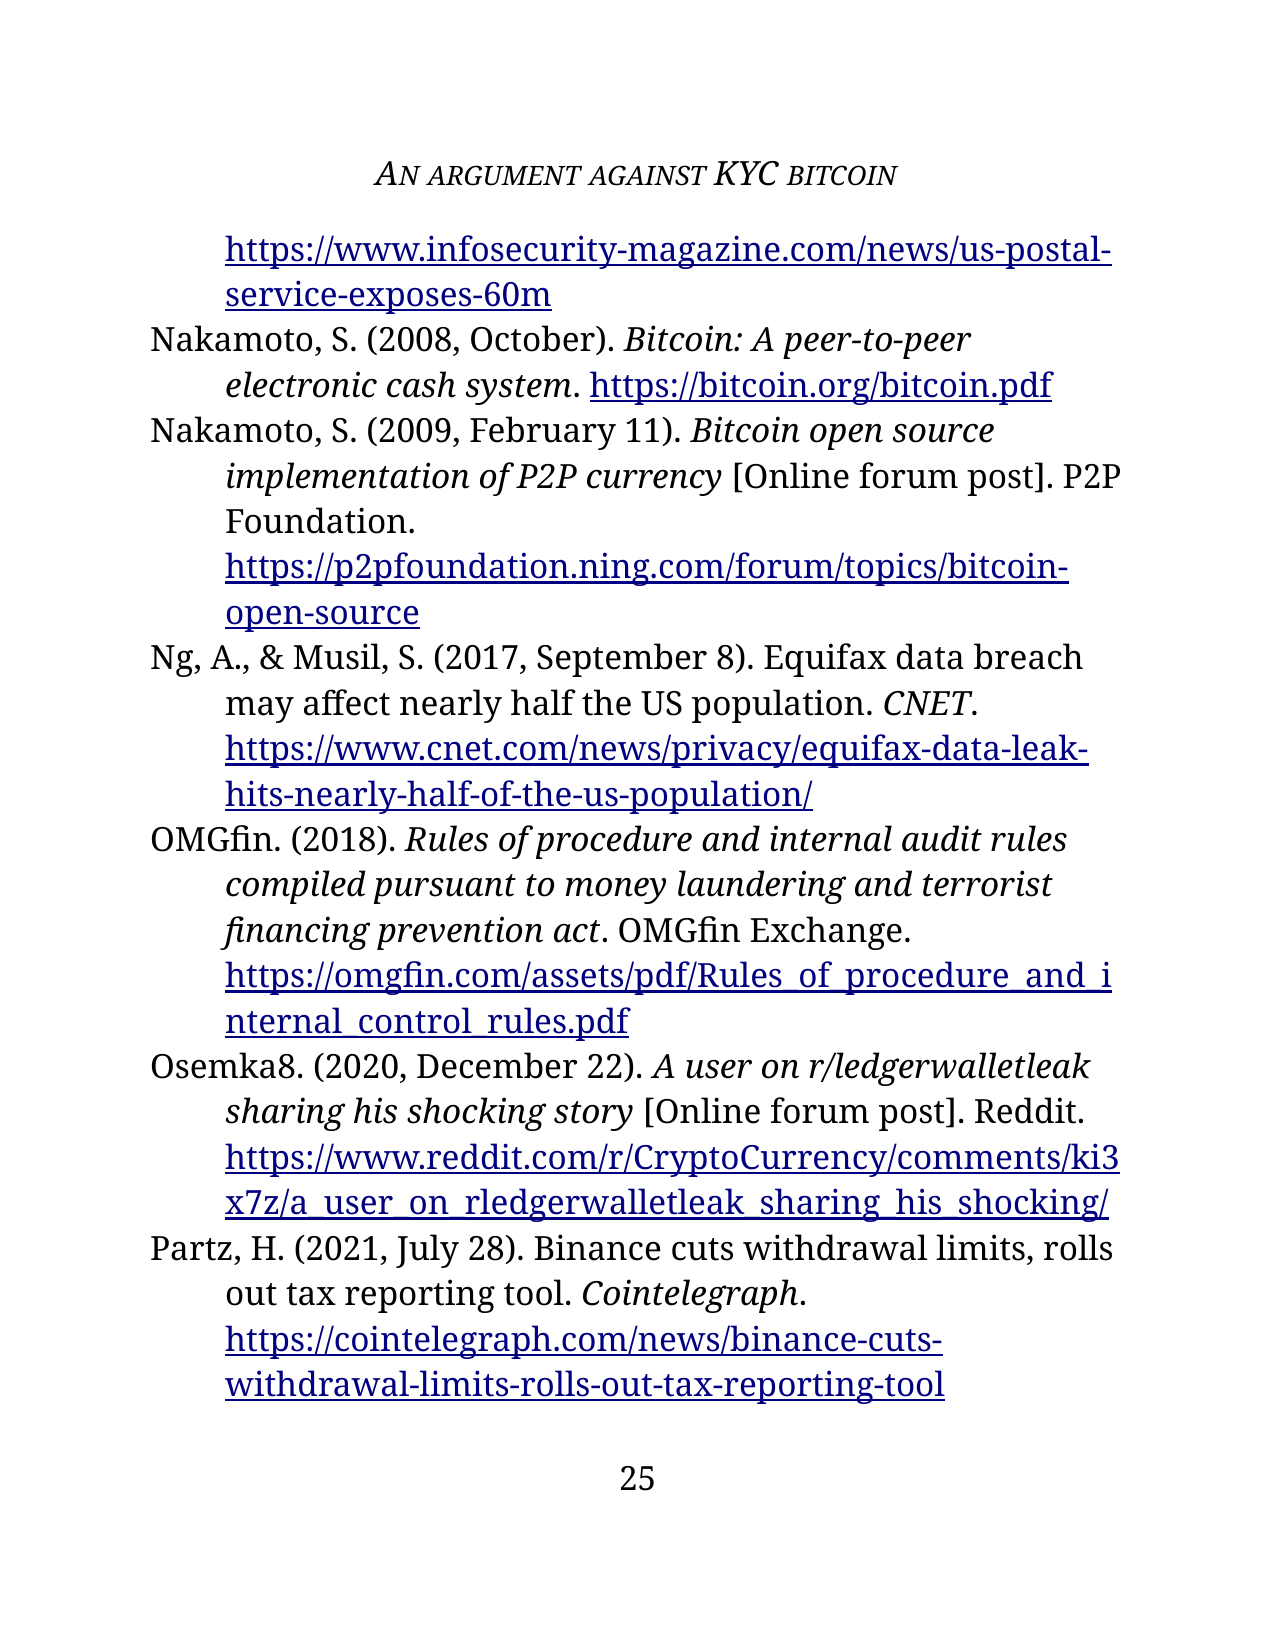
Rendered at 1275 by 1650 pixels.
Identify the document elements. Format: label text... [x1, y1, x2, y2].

text Nakamoto, S. (2008, October). Bitcoin: A peer-to-peer electronic cash system. https://bitcoin.org/bitcoin.pdf [150, 316, 1125, 407]
text https://www.infosecurity-magazine.com/news/us-postal-service-exposes-60m [150, 225, 1125, 316]
text Osemka8. (2020, December 22). A user on r/ledgerwalletleak sharing his shocking story [Online forum post]. Reddit. https://www.reddit.com/r/CryptoCurrency/comments/ki3x7z/a_user_on_rledgerwalletleak_sharing_his_shocking/ [150, 1043, 1125, 1224]
text Partz, H. (2021, July 28). Binance cuts withdrawal limits, rolls out tax reporting tool. Cointelegraph. https://cointelegraph.com/news/binance-cuts-withdrawal-limits-rolls-out-tax-reporting-tool [150, 1224, 1125, 1406]
text Ng, A., & Musil, S. (2017, September 8). Equifax data breach may affect nearly half the US population. CNET. https://www.cnet.com/news/privacy/equifax-data-leak-hits-nearly-half-of-the-us-population/ [150, 634, 1125, 816]
text OMGfin. (2018). Rules of procedure and internal audit rules compiled pursuant to money laundering and terrorist financing prevention act. OMGfin Exchange. https://omgfin.com/assets/pdf/Rules_of_procedure_and_internal_control_rules.pdf [150, 816, 1125, 1043]
text Nakamoto, S. (2009, February 11). Bitcoin open source implementation of P2P currency [Online forum post]. P2P Foundation. https://p2pfoundation.ning.com/forum/topics/bitcoin-open-source [150, 407, 1125, 634]
